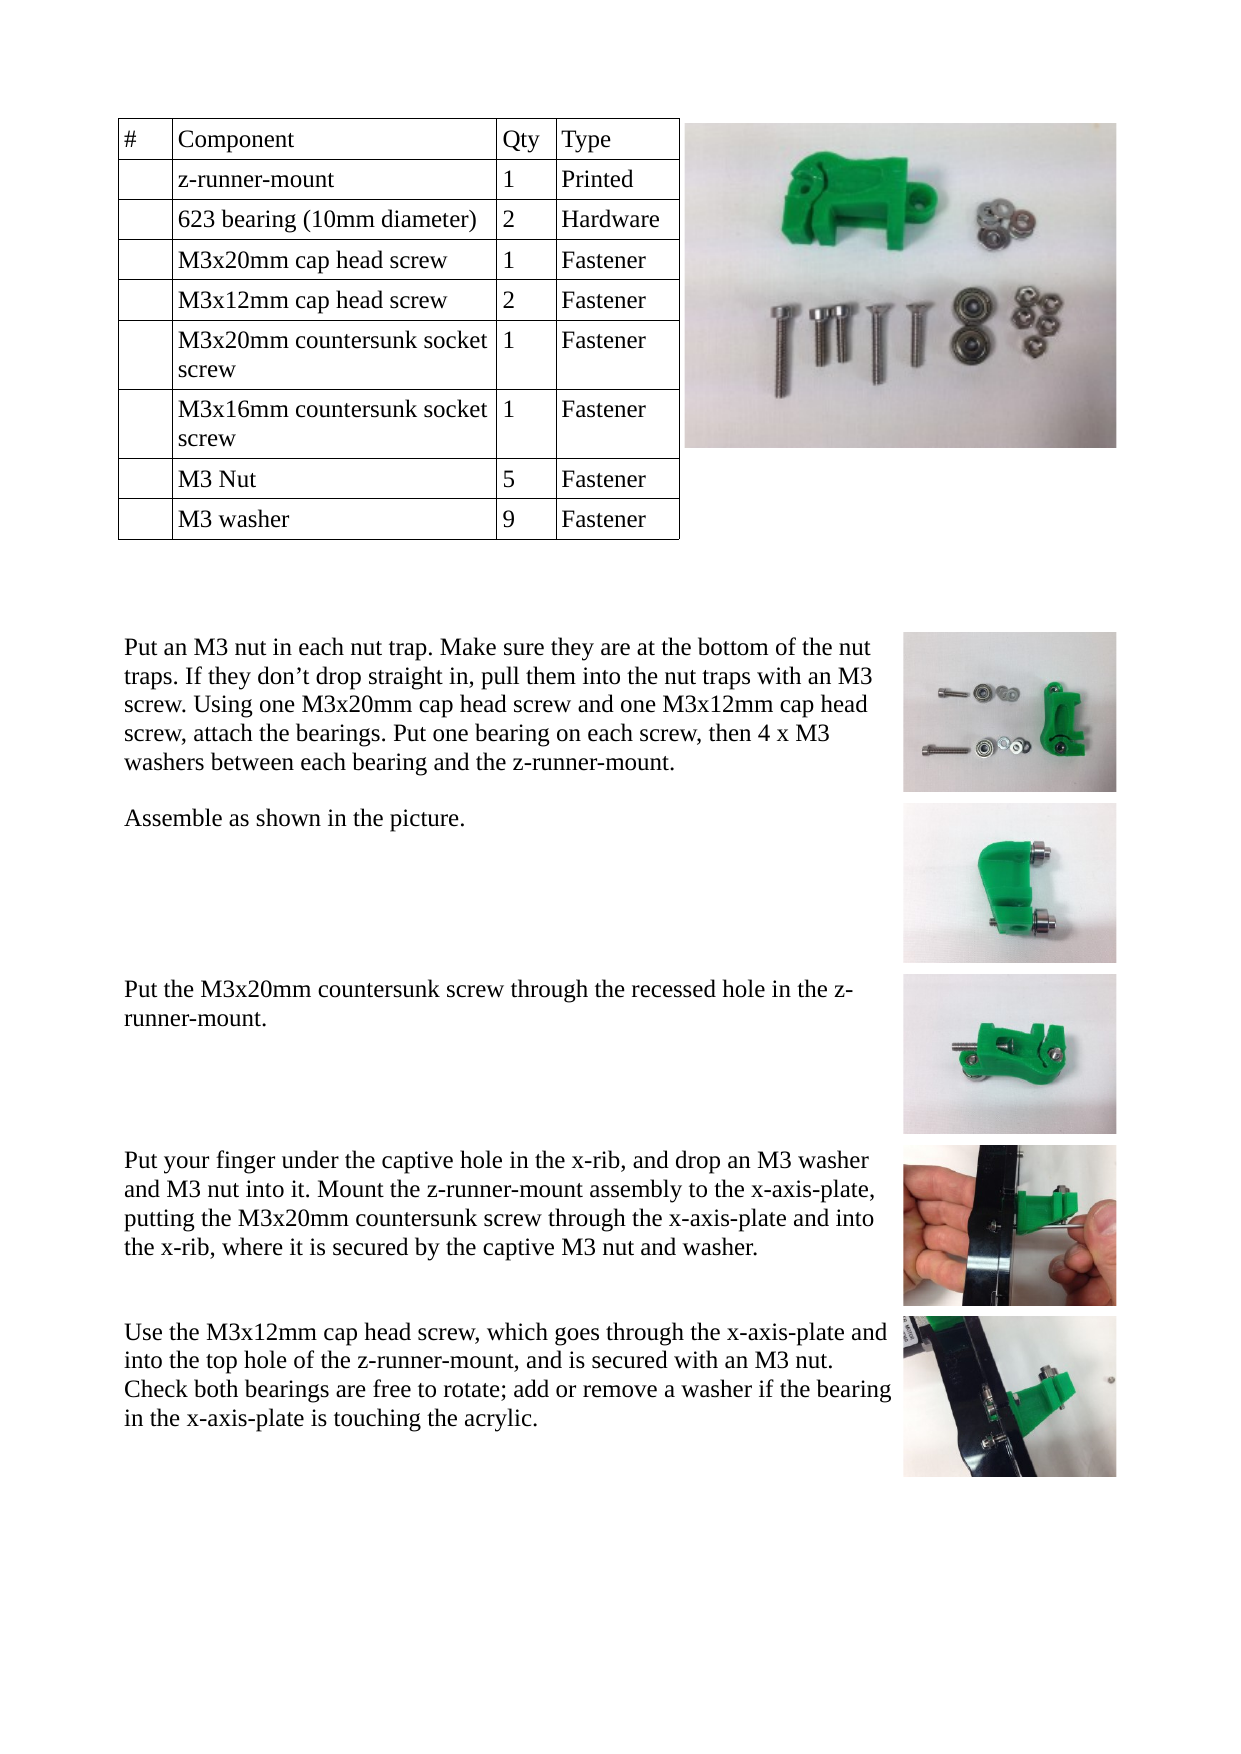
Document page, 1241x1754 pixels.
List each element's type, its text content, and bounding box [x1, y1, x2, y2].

picture [903, 632, 1117, 792]
table_cell 1 [497, 240, 556, 279]
table_cell 2 [497, 200, 556, 239]
table_cell Use the M3x12mm cap head screw, which goes through the x-axis-plate and into the top hole of the z-runner-mount, and is secured with an M3 nut. Check both bearings are free to rotate; add or remove a washer if the bearing in the x-axis-plate is touching the acrylic. [118, 1311, 897, 1482]
table_cell [119, 499, 172, 538]
table_cell M3x16mm countersunk socket screw [173, 390, 496, 458]
table_cell [898, 1140, 1122, 1311]
table_cell [556, 540, 679, 579]
table_header Qty [497, 119, 556, 158]
picture [903, 803, 1117, 963]
table_header Put an M3 nut in each nut trap. Make sure they are at the bottom of the nut traps. If they don’t drop straight in, pull them into the nut traps with an M3 screw. Using one M3x20mm cap head screw and one M3x12mm cap head screw, attach the bearings. Put one bearing on each screw, then 4 x M3 washers between each bearing and the z-runner-mount. [118, 626, 897, 797]
table_cell M3 Nut [173, 459, 496, 498]
table_cell [118, 540, 172, 579]
table_cell [119, 390, 172, 458]
table_header # [119, 119, 172, 158]
table_cell Fastener [557, 499, 679, 538]
picture [903, 1145, 1117, 1306]
table_header [898, 626, 1122, 797]
table_cell 1 [497, 321, 556, 389]
table_cell 1 [497, 390, 556, 458]
table_cell Fastener [557, 240, 679, 279]
table_header [679, 118, 1122, 579]
table_cell Put the M3x20mm countersunk screw through the recessed hole in the z-runner-mount. [118, 969, 897, 1140]
table_header Type [557, 119, 679, 158]
table_cell [496, 540, 556, 579]
picture [903, 974, 1117, 1134]
table_header Component [173, 119, 496, 158]
table_cell Fastener [557, 321, 679, 389]
table_cell z-runner-mount [173, 160, 496, 199]
table_cell Printed [557, 160, 679, 199]
table_cell [119, 321, 172, 389]
table_cell [119, 280, 172, 320]
table_cell Put your finger under the captive hole in the x-rib, and drop an M3 washer and M3 nut into it. Mount the z-runner-mount assembly to the x-axis-plate, putting the M3x20mm countersunk screw through the x-axis-plate and into the x-rib, where it is secured by the captive M3 nut and washer. [118, 1140, 897, 1311]
table_cell 9 [497, 499, 556, 538]
table_cell [119, 240, 172, 279]
table_cell [898, 798, 1122, 969]
table_cell M3x12mm cap head screw [173, 280, 496, 320]
picture [903, 1316, 1117, 1477]
table_cell [898, 1311, 1122, 1482]
table_cell 1 [497, 160, 556, 199]
table_cell Fastener [557, 280, 679, 320]
table_cell 2 [497, 280, 556, 320]
table_cell [119, 200, 172, 239]
table_cell 623 bearing (10mm diameter) [173, 200, 496, 239]
table_cell Fastener [557, 390, 679, 458]
table_cell [119, 459, 172, 498]
table_cell Fastener [557, 459, 679, 498]
table_cell Assemble as shown in the picture. [118, 798, 897, 969]
table_cell M3x20mm countersunk socket screw [173, 321, 496, 389]
table_cell M3 washer [173, 499, 496, 538]
table_cell 5 [497, 459, 556, 498]
picture [684, 123, 1117, 448]
table_cell [898, 969, 1122, 1140]
table_cell [119, 160, 172, 199]
table_cell Hardware [557, 200, 679, 239]
table_cell [172, 540, 496, 579]
table_cell M3x20mm cap head screw [173, 240, 496, 279]
